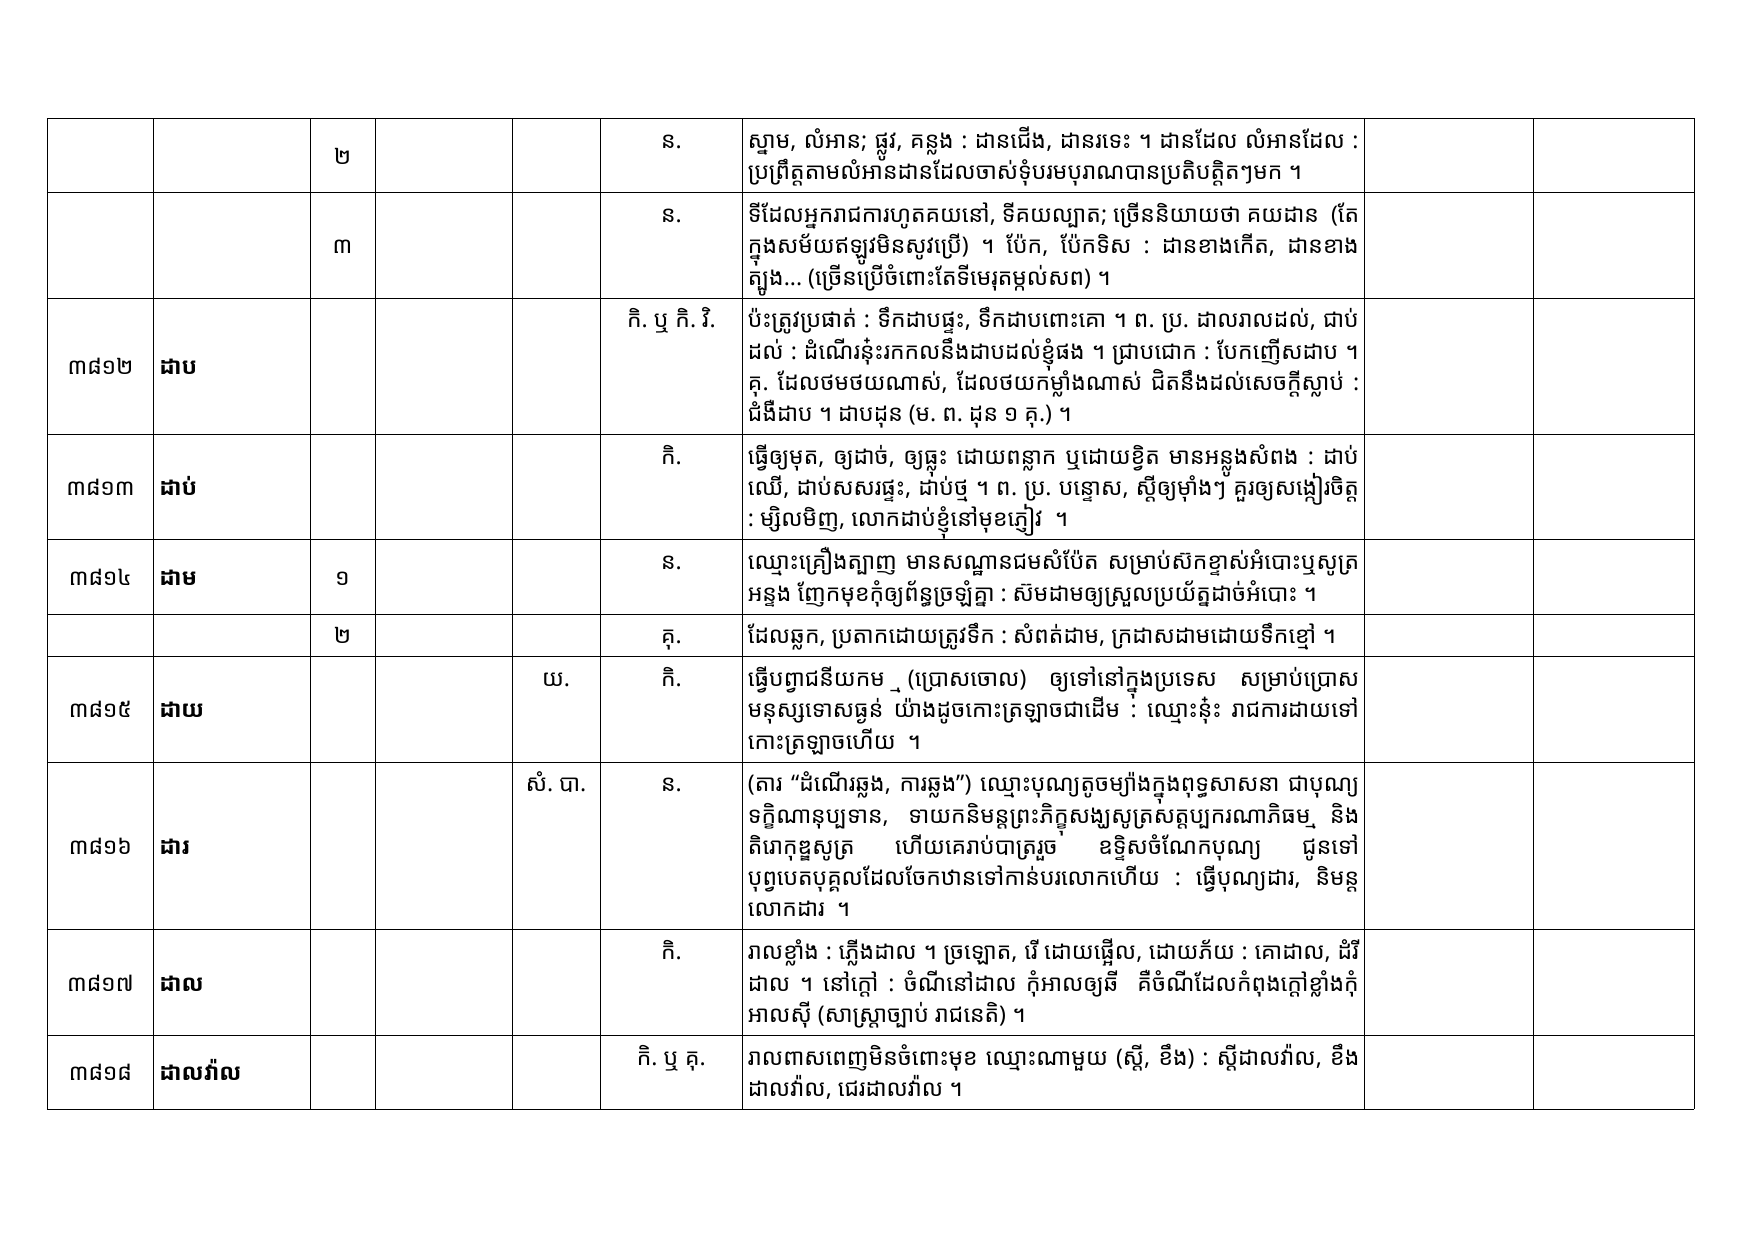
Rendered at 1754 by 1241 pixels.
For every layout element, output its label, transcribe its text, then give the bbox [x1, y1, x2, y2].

table_cell [513, 930, 600, 1035]
table_cell [1534, 763, 1694, 929]
table_cell ដាល [154, 930, 310, 1035]
table_cell [1365, 193, 1533, 297]
table_cell [513, 435, 600, 539]
table_cell [513, 299, 600, 434]
table_cell ដាយ [154, 657, 310, 762]
table_cell [1365, 119, 1533, 192]
table_cell គុ. [601, 615, 742, 656]
table_cell [376, 193, 512, 297]
table_cell (តារ “ដំណើរ​ឆ្លង, ការ​ឆ្លង”) ឈ្មោះ​បុណ្យ​តូច​ម្យ៉ាង​ក្នុង​ពុទ្ធ​សាសនា ជា​បុណ្យ​ទក្ខិណានុប្បទាន, ទាយក​និមន្ត​ព្រះ​ភិក្ខុ​សង្ឃ​សូត្រ​សត្តប្បករណាភិធម្ម និង​តិរោកុឌ្ឌសូត្រ ហើយ​គេ​រាប់​បាត្រ​រួច ឧទ្ទិស​ចំណែក​បុណ្យ ជូន​ទៅ​បុព្វបេតបុគ្គល​ដែល​ចែក​ឋាន​ទៅ​កាន់​បរលោក​ហើយ : ធ្វើ​បុណ្យ​ដារ, និមន្ត​លោក​ដារ ។ [743, 763, 1364, 929]
table_cell [1534, 930, 1694, 1035]
table_cell ១ [311, 540, 375, 613]
table_cell [376, 615, 512, 656]
table_cell រាល​ពាស​ពេញ​មិន​ចំពោះ​មុខ ឈ្មោះ​ណា​មួយ (ស្ដី, ខឹង) : ស្ដី​ដាល​វ៉ាល, ខឹង​ដាល​វ៉ាល, ជេរ​ដាល​វ៉ាល ។ [743, 1036, 1364, 1109]
table_cell [1365, 763, 1533, 929]
table_cell [1534, 1036, 1694, 1109]
table_cell ៣៨១៥ [48, 657, 153, 762]
table_cell [311, 930, 375, 1035]
table_cell ដាប [154, 299, 310, 434]
table_cell ធ្វើ​បព្វាជនីយ​កម្ម (ប្រោស​ចោល) ឲ្យ​ទៅ​នៅ​ក្នុង​ប្រទេស​ សម្រាប់​ប្រោស​មនុស្ស​ទោស​ធ្ងន់ យ៉ាង​ដូច​កោះ​ត្រឡាច​ជាដើម : ឈ្មោះ​នុ៎ះ រាជការ​ដាយ​ទៅ​កោះ​ត្រឡាច​ហើយ ។ [743, 657, 1364, 762]
table_cell ២ [311, 119, 375, 192]
table_cell ន. [601, 193, 742, 297]
table_cell ន. [601, 763, 742, 929]
table_cell [513, 119, 600, 192]
table_cell កិ. [601, 657, 742, 762]
table_cell ២ [311, 615, 375, 656]
table_cell [1365, 615, 1533, 656]
table_cell [1365, 540, 1533, 613]
table_cell សំ. បា. [513, 763, 600, 929]
table_cell [48, 193, 153, 297]
table_cell ន. [601, 540, 742, 613]
table_cell [311, 435, 375, 539]
table_cell [1365, 299, 1533, 434]
table_cell [1365, 657, 1533, 762]
table_cell [1534, 657, 1694, 762]
table_cell ប៉ះ​ត្រូវ​ប្រផាត់ : ទឹក​ដាប​ផ្ទះ, ទឹក​ដាប​ពោះ​គោ ។ ព. ប្រ. ដាល​រាល​ដល់, ជាប់​ដល់ : ដំណើរ​នុ៎ះ​រក​កល​នឹង​ដាប​ដល់​ខ្ញុំ​ផង ។ ជ្រាប​ជោក : បែក​ញើស​ដាប ។ គុ. ដែល​ថម​ថយ​ណាស់, ដែល​ថយ​កម្លាំង​ណាស់ ជិត​នឹង​ដល់​សេចក្ដី​ស្លាប់ : ជំងឺ​ដាប ។ ដាបដុន (ម. ព. ដុន ១ គុ.) ។ [743, 299, 1364, 434]
table_cell [376, 119, 512, 192]
table_cell ដារ [154, 763, 310, 929]
table_cell ដាម [154, 540, 310, 613]
table_cell [376, 435, 512, 539]
table_cell ទី​ដែល​អ្នក​រាជការ​ហូត​គយ​នៅ, ទី​គយ​ល្បាត; ច្រើន​និយាយ​ថា គយ​ដាន (តែ​ក្នុង​សម័យ​ឥឡូវ​មិន​សូវ​ប្រើ) ។ ប៉ែក, ប៉ែក​ទិស : ដាន​ខាង​កើត, ដាន​ខាង​ត្បូង... (ច្រើន​ប្រើ​ចំពោះ​តែ​ទី​មេរុ​តម្កល់​សព) ។ [743, 193, 1364, 297]
table_cell ដាប់ [154, 435, 310, 539]
table_cell [376, 763, 512, 929]
table_cell ៣ [311, 193, 375, 297]
table_cell [513, 615, 600, 656]
table_cell កិ. [601, 435, 742, 539]
table_cell [311, 1036, 375, 1109]
table_cell ន. [601, 119, 742, 192]
table_cell [1534, 615, 1694, 656]
table_cell [1365, 930, 1533, 1035]
table_cell [1534, 540, 1694, 613]
table_cell ឈ្មោះ​គ្រឿង​ត្បាញ មាន​សណ្ឋាន​ជម​សំប៉ែត សម្រាប់​ស៊ក​ខ្ទាស់​អំបោះ​ឬ​សូត្រ​អន្ទង ញែក​មុខ​កុំ​ឲ្យ​ព័ន្ធ​ច្រឡំ​គ្នា : ស៊ម​ដាម​ឲ្យ​ស្រួល​ប្រយ័ត្ន​ដាច់​អំបោះ ។ [743, 540, 1364, 613]
table_cell [376, 540, 512, 613]
table_cell ៣៨១៤ [48, 540, 153, 613]
table_cell [376, 299, 512, 434]
table_cell [1365, 435, 1533, 539]
table_cell [1534, 435, 1694, 539]
table_cell [1534, 119, 1694, 192]
table_cell រាល​ខ្លាំង : ភ្លើង​ដាល ។ ច្រឡោត, រើ ដោយ​ផ្អើល, ដោយ​ភ័យ : គោ​ដាល, ដំរី​ដាល ។ នៅ​ក្ដៅ : ចំណី​នៅ​ដាល កុំ​អាល​ឲ្យ​ឆី គឺ​ចំណី​ដែល​កំពុង​ក្ដៅ​ខ្លាំង​កុំ​អាល​ស៊ី (សាស្ត្រា​ច្បាប់ រាជនេតិ) ។ [743, 930, 1364, 1035]
table_cell កិ. ឬ កិ. វិ. [601, 299, 742, 434]
table_cell [1365, 1036, 1533, 1109]
table_cell ៣៨១៦ [48, 763, 153, 929]
table_cell [1534, 299, 1694, 434]
table_cell កិ. ឬ គុ. [601, 1036, 742, 1109]
table_cell [376, 930, 512, 1035]
table_cell ៣៨១៧ [48, 930, 153, 1035]
table_cell [513, 1036, 600, 1109]
table_cell ធ្វើ​ឲ្យ​មុត, ឲ្យ​ដាច់, ឲ្យ​ធ្លុះ ដោយ​ពន្លាក ឬ​ដោយ​ខ្វិត មាន​អន្លូង​សំពង : ដាប់​ឈើ, ដាប់​សសរ​ផ្ទះ, ដាប់​ថ្ម ។ ព. ប្រ. បន្ទោស, ស្ដី​ឲ្យ​ម៉ាំង​ៗ គួរ​ឲ្យ​សង្កៀរ​ចិត្ត : ម្សិលមិញ, លោក​ដាប់​ខ្ញុំ​នៅ​មុខ​ភ្ញៀវ ។ [743, 435, 1364, 539]
table_cell [513, 540, 600, 613]
table_cell [154, 119, 310, 192]
table_cell ៣៨១៣ [48, 435, 153, 539]
table_cell [376, 1036, 512, 1109]
table_cell [1534, 193, 1694, 297]
table_cell ដាលវ៉ាល [154, 1036, 310, 1109]
table_cell យ. [513, 657, 600, 762]
table_cell [48, 615, 153, 656]
table_cell [311, 763, 375, 929]
table_cell ស្នាម, លំអាន; ផ្លូវ, គន្លង : ដាន​ជើង, ដាន​រទេះ ។ ដាន​ដែល លំអាន​ដែល : ប្រព្រឹត្ត​តាម​លំអាន​ដាន​ដែល​ចាស់​ទុំ​បរម​បុរាណ​បាន​ប្រតិបត្តិ​ត​ៗ​មក ។ [743, 119, 1364, 192]
table_cell ៣៨១២ [48, 299, 153, 434]
table_cell [154, 193, 310, 297]
table_cell ៣៨១៨ [48, 1036, 153, 1109]
table_cell [376, 657, 512, 762]
table_cell [513, 193, 600, 297]
table_cell [48, 119, 153, 192]
table_cell ដែល​ឆ្លក, ប្រតាក​ដោយ​ត្រូវ​ទឹក : សំពត់​ដាម, ក្រដាស​ដាម​ដោយ​ទឹក​ខ្មៅ ។ [743, 615, 1364, 656]
table_cell [154, 615, 310, 656]
table_cell [311, 657, 375, 762]
table_cell [311, 299, 375, 434]
table_cell កិ. [601, 930, 742, 1035]
